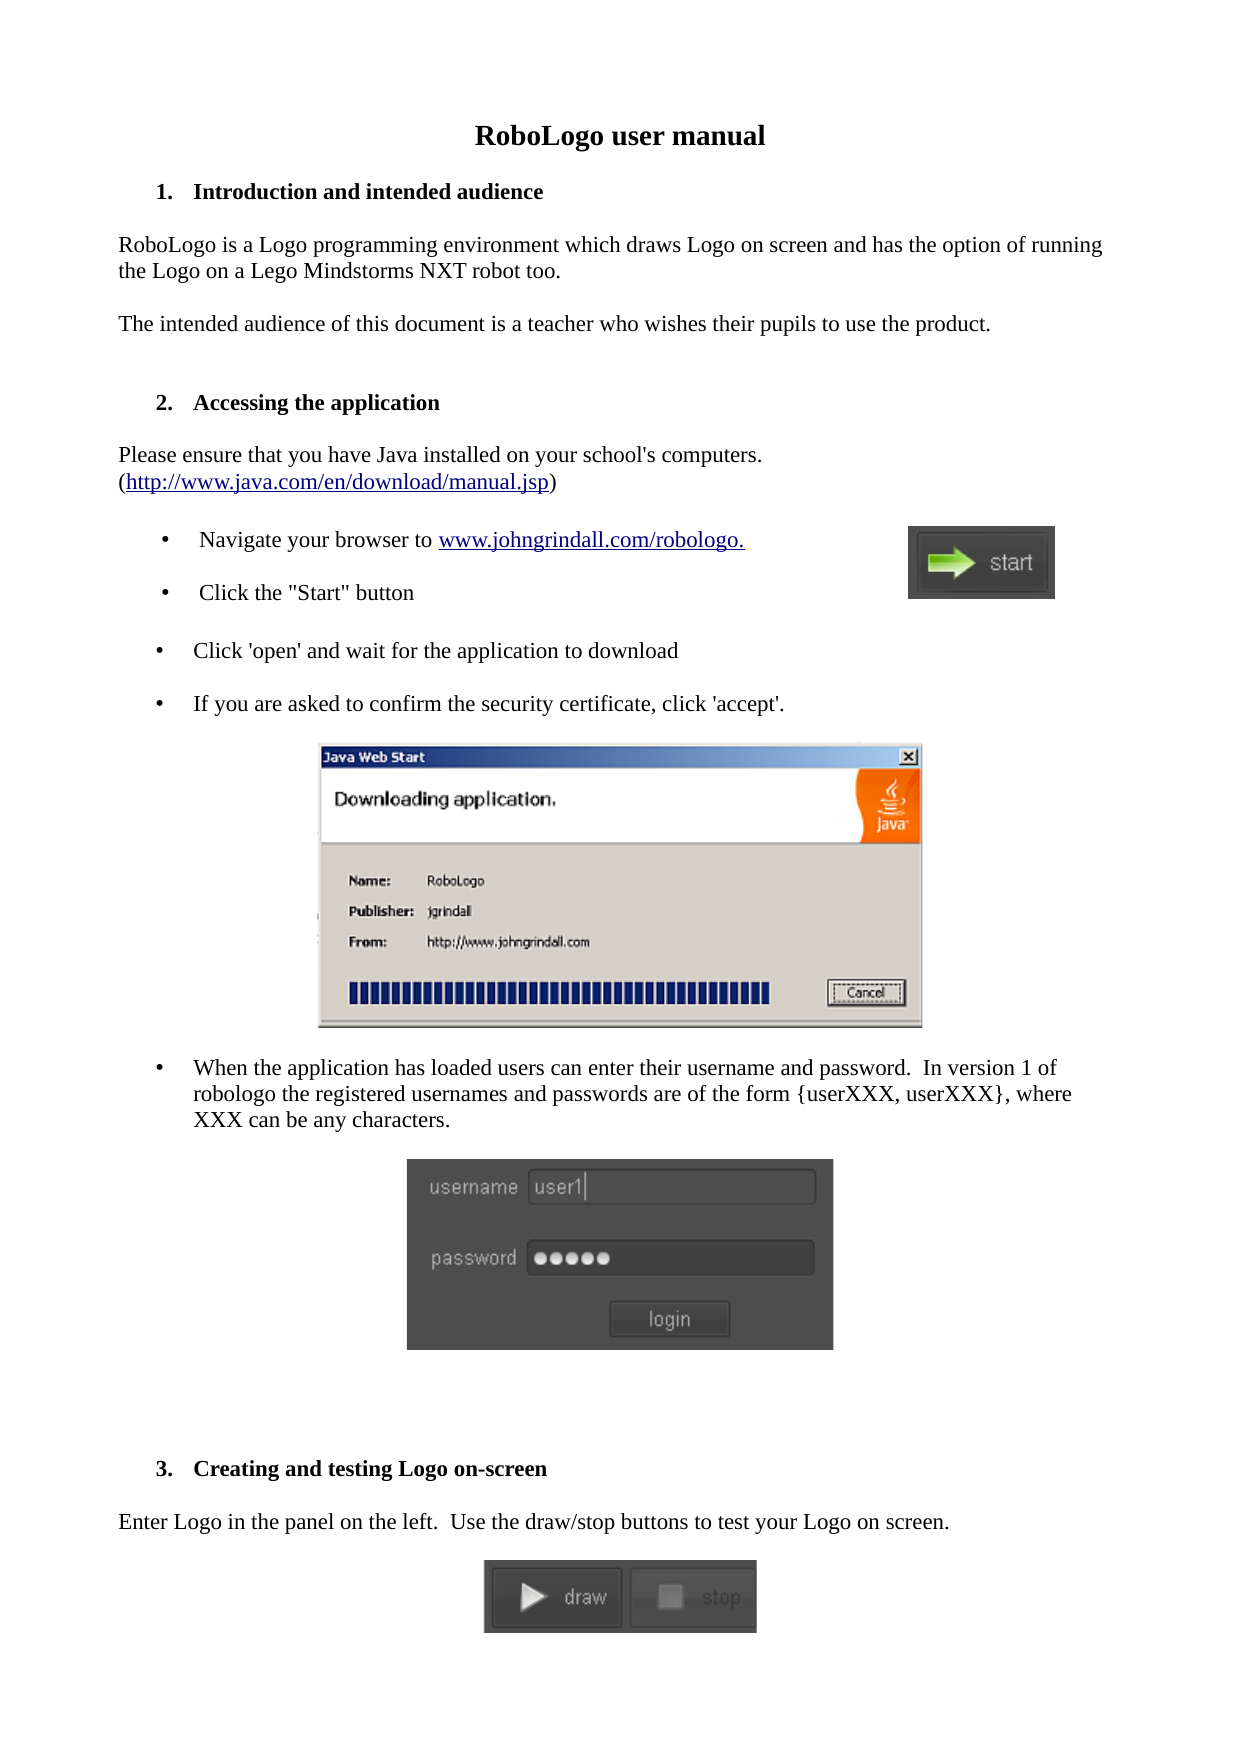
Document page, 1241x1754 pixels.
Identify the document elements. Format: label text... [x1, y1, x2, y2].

list If you are asked to confirm the security certificate, click 'accept'. [156, 690, 1122, 717]
list Introduction and intended audience [156, 178, 1122, 204]
text RoboLogo user manual [118, 118, 1122, 152]
picture [483, 1560, 757, 1633]
table_header [903, 521, 1122, 637]
text Please ensure that you have Java installed on your school's computers. [118, 442, 1122, 468]
list Accessing the application [156, 389, 1122, 415]
picture [908, 526, 1055, 599]
list Click 'open' and wait for the application to download [156, 637, 1122, 664]
text Enter Logo in the panel on the left. Use the draw/stop buttons to test your Logo on screen. [118, 1508, 1122, 1534]
picture [317, 742, 923, 1028]
text (http://www.java.com/en/download/manual.jsp) [118, 468, 1122, 494]
table_header Navigate your browser to www.johngrindall.com/robologo. Click the "Start" button [118, 521, 902, 637]
text RoboLogo is a Logo programming environment which draws Logo on screen and has the option of running the Logo on a Lego Mindstorms NXT robot too. [118, 231, 1122, 283]
list Creating and testing Logo on-screen [156, 1455, 1122, 1481]
list When the application has loaded users can enter their username and password. In version 1 of robologo the registered usernames and passwords are of the form {userXXX, userXXX}, where XXX can be any characters. [156, 1054, 1122, 1133]
text The intended audience of this document is a teacher who wishes their pupils to use the product. [118, 310, 1122, 336]
picture [406, 1159, 834, 1350]
